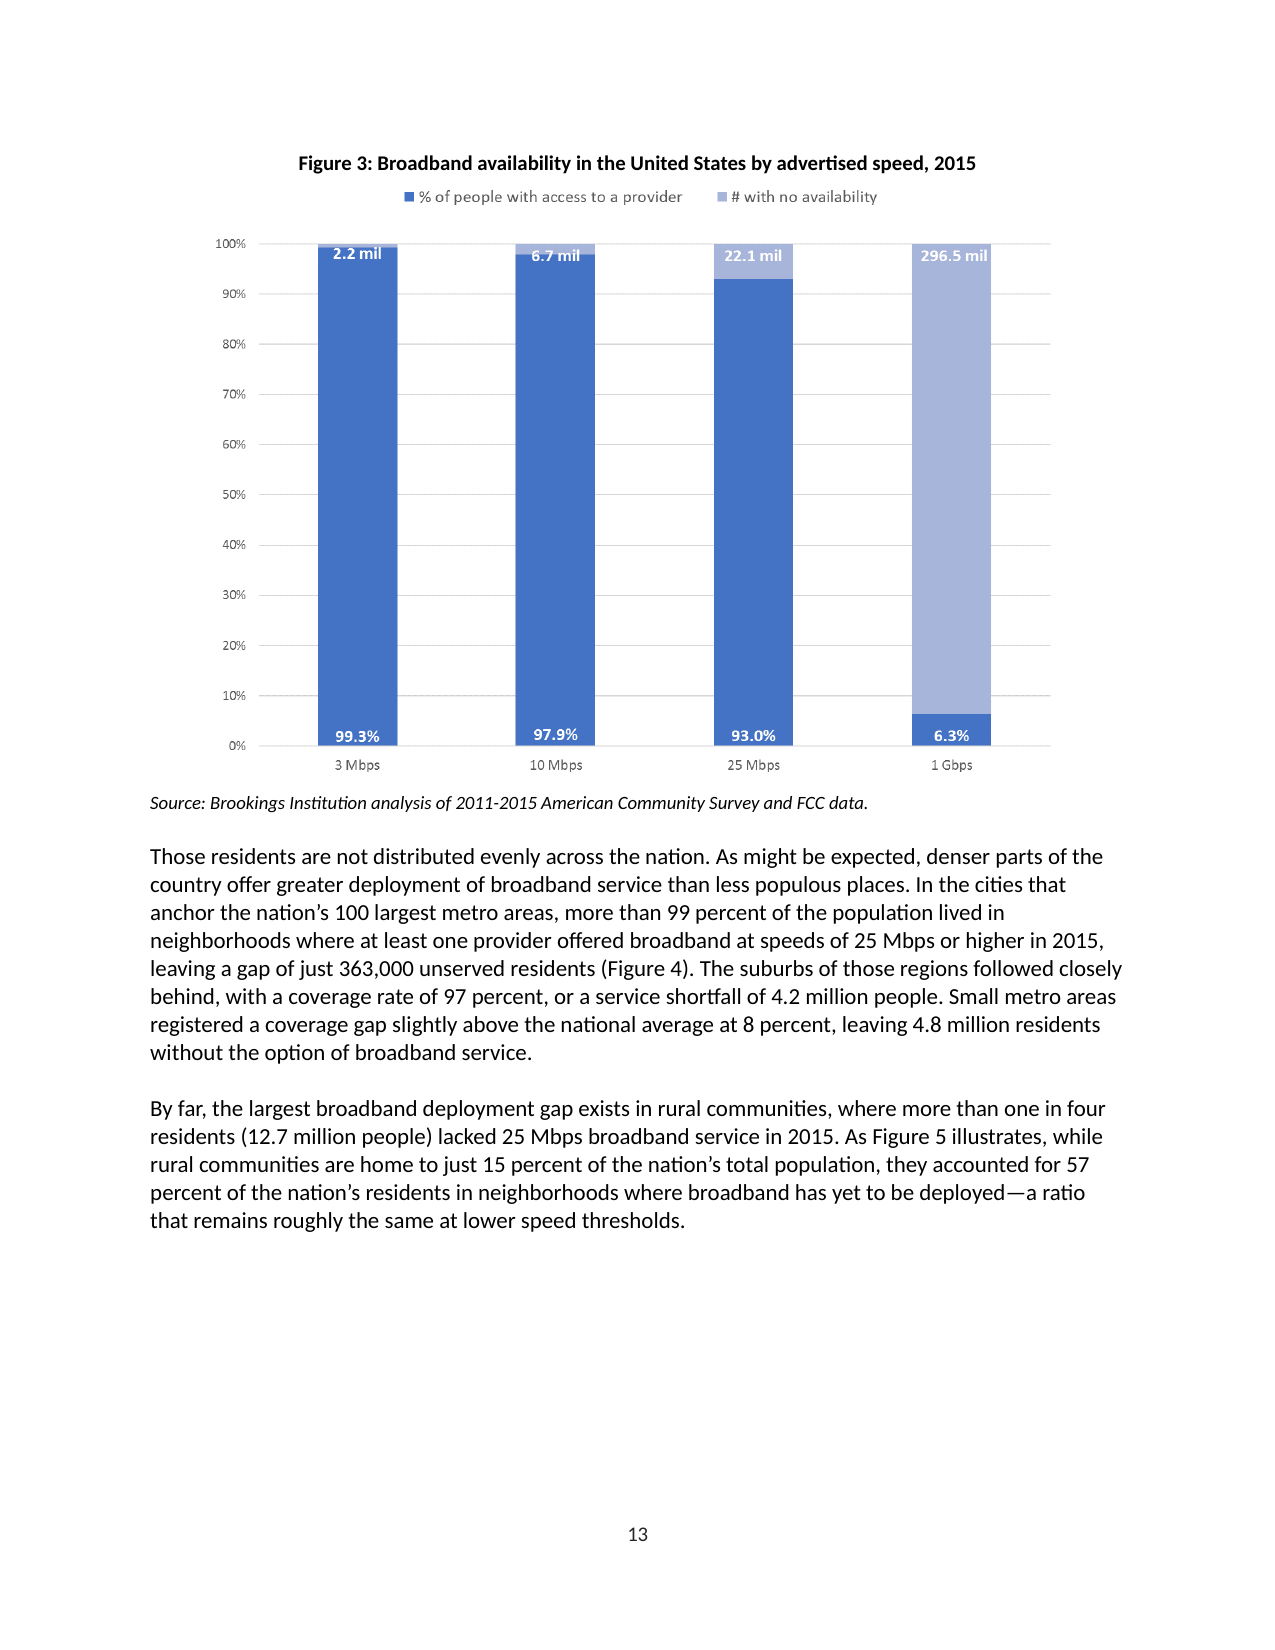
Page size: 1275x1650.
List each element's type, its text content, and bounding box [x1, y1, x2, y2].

picture [213, 175, 1062, 791]
text Source: Brookings Institution analysis of 2011-2015 American Community Survey and FCC data. [150, 791, 1125, 814]
text Figure 3: Broadband availability in the United States by advertised speed, 2015 [150, 150, 1125, 175]
text By far, the largest broadband deployment gap exists in rural communities, where more than one in four residents (12.7 million people) lacked 25 Mbps broadband service in 2015. As Figure 5 illustrates, while rural communities are home to just 15 percent of the nation’s total population, they accounted for 57 percent of the nation’s residents in neighborhoods where broadband has yet to be deployed—a ratio that remains roughly the same at lower speed thresholds. [150, 1094, 1125, 1234]
text Those residents are not distributed evenly across the nation. As might be expected, denser parts of the country offer greater deployment of broadband service than less populous places. In the cities that anchor the nation’s 100 largest metro areas, more than 99 percent of the population lived in neighborhoods where at least one provider offered broadband at speeds of 25 Mbps or higher in 2015, leaving a gap of just 363,000 unserved residents (Figure 4). The suburbs of those regions followed closely behind, with a coverage rate of 97 percent, or a service shortfall of 4.2 million people. Small metro areas registered a coverage gap slightly above the national average at 8 percent, leaving 4.8 million residents without the option of broadband service. [150, 842, 1125, 1066]
